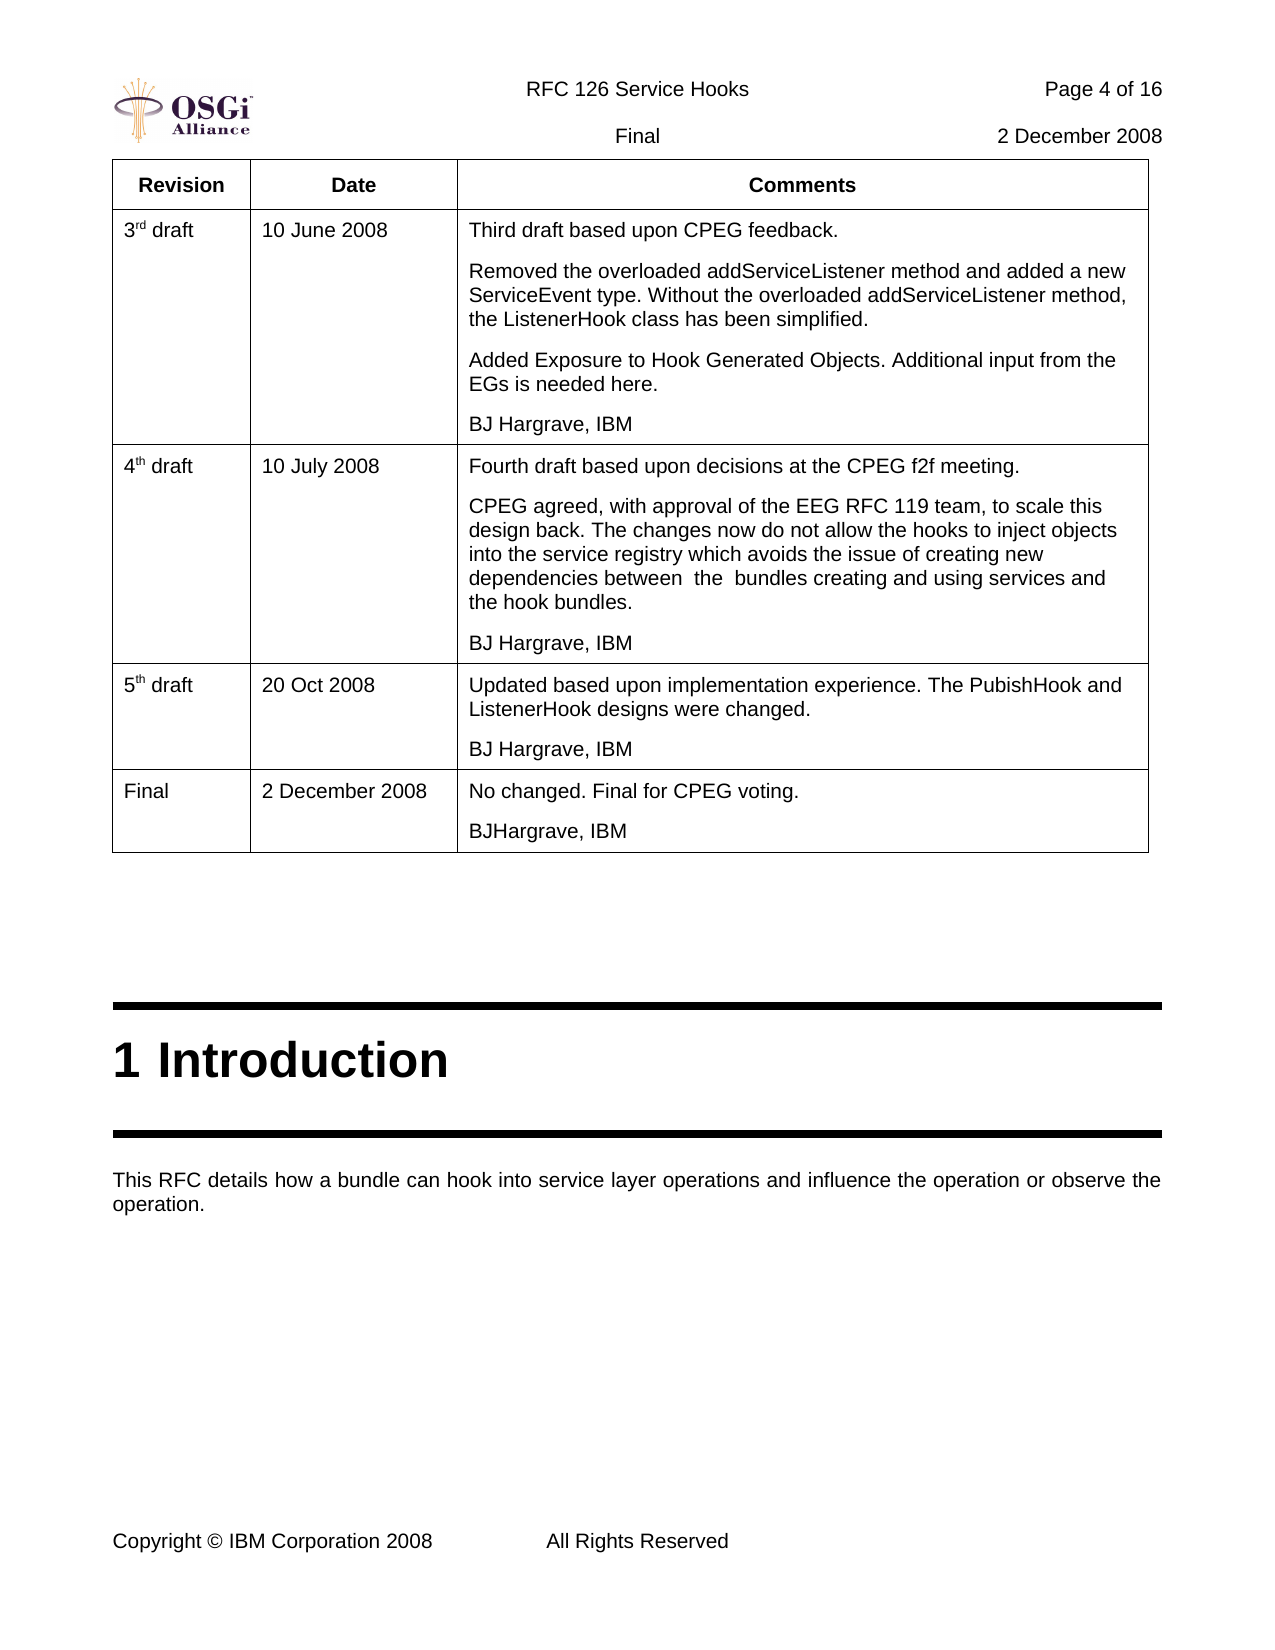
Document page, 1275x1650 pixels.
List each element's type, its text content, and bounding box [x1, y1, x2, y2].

table_header Comments [458, 160, 1148, 209]
table_cell 4th draft [113, 445, 250, 663]
table_cell 10 July 2008 [251, 445, 457, 663]
table_cell 5th draft [113, 664, 250, 769]
table_cell 10 June 2008 [251, 210, 457, 444]
table_cell Third draft based upon CPEG feedback. Removed the overloaded addServiceListener method and added a new ServiceEvent type. Without the overloaded addServiceListener method, the ListenerHook class has been simplified. Added Exposure to Hook Generated Objects. Additional input from the EGs is needed here. BJ Hargrave, IBM [458, 210, 1148, 444]
text This RFC details how a bundle can hook into service layer operations and influence the operation or observe the operation. [112, 1167, 1162, 1215]
table_cell No changed. Final for CPEG voting. BJHargrave, IBM [458, 770, 1148, 852]
table_cell 20 Oct 2008 [251, 664, 457, 769]
table_cell 3rd draft [113, 210, 250, 444]
table_cell Final [113, 770, 250, 852]
table_header Date [251, 160, 457, 209]
table_cell Fourth draft based upon decisions at the CPEG f2f meeting. CPEG agreed, with approval of the EEG RFC 119 team, to scale this design back. The changes now do not allow the hooks to inject objects into the service registry which avoids the issue of creating new dependencies between the bundles creating and using services and the hook bundles. BJ Hargrave, IBM [458, 445, 1148, 663]
table_cell Updated based upon implementation experience. The PubishHook and ListenerHook designs were changed. BJ Hargrave, IBM [458, 664, 1148, 769]
picture [114, 78, 254, 143]
subtitle Introduction [112, 1003, 1162, 1138]
table_header Revision [113, 160, 250, 209]
table_cell 2 December 2008 [251, 770, 457, 852]
